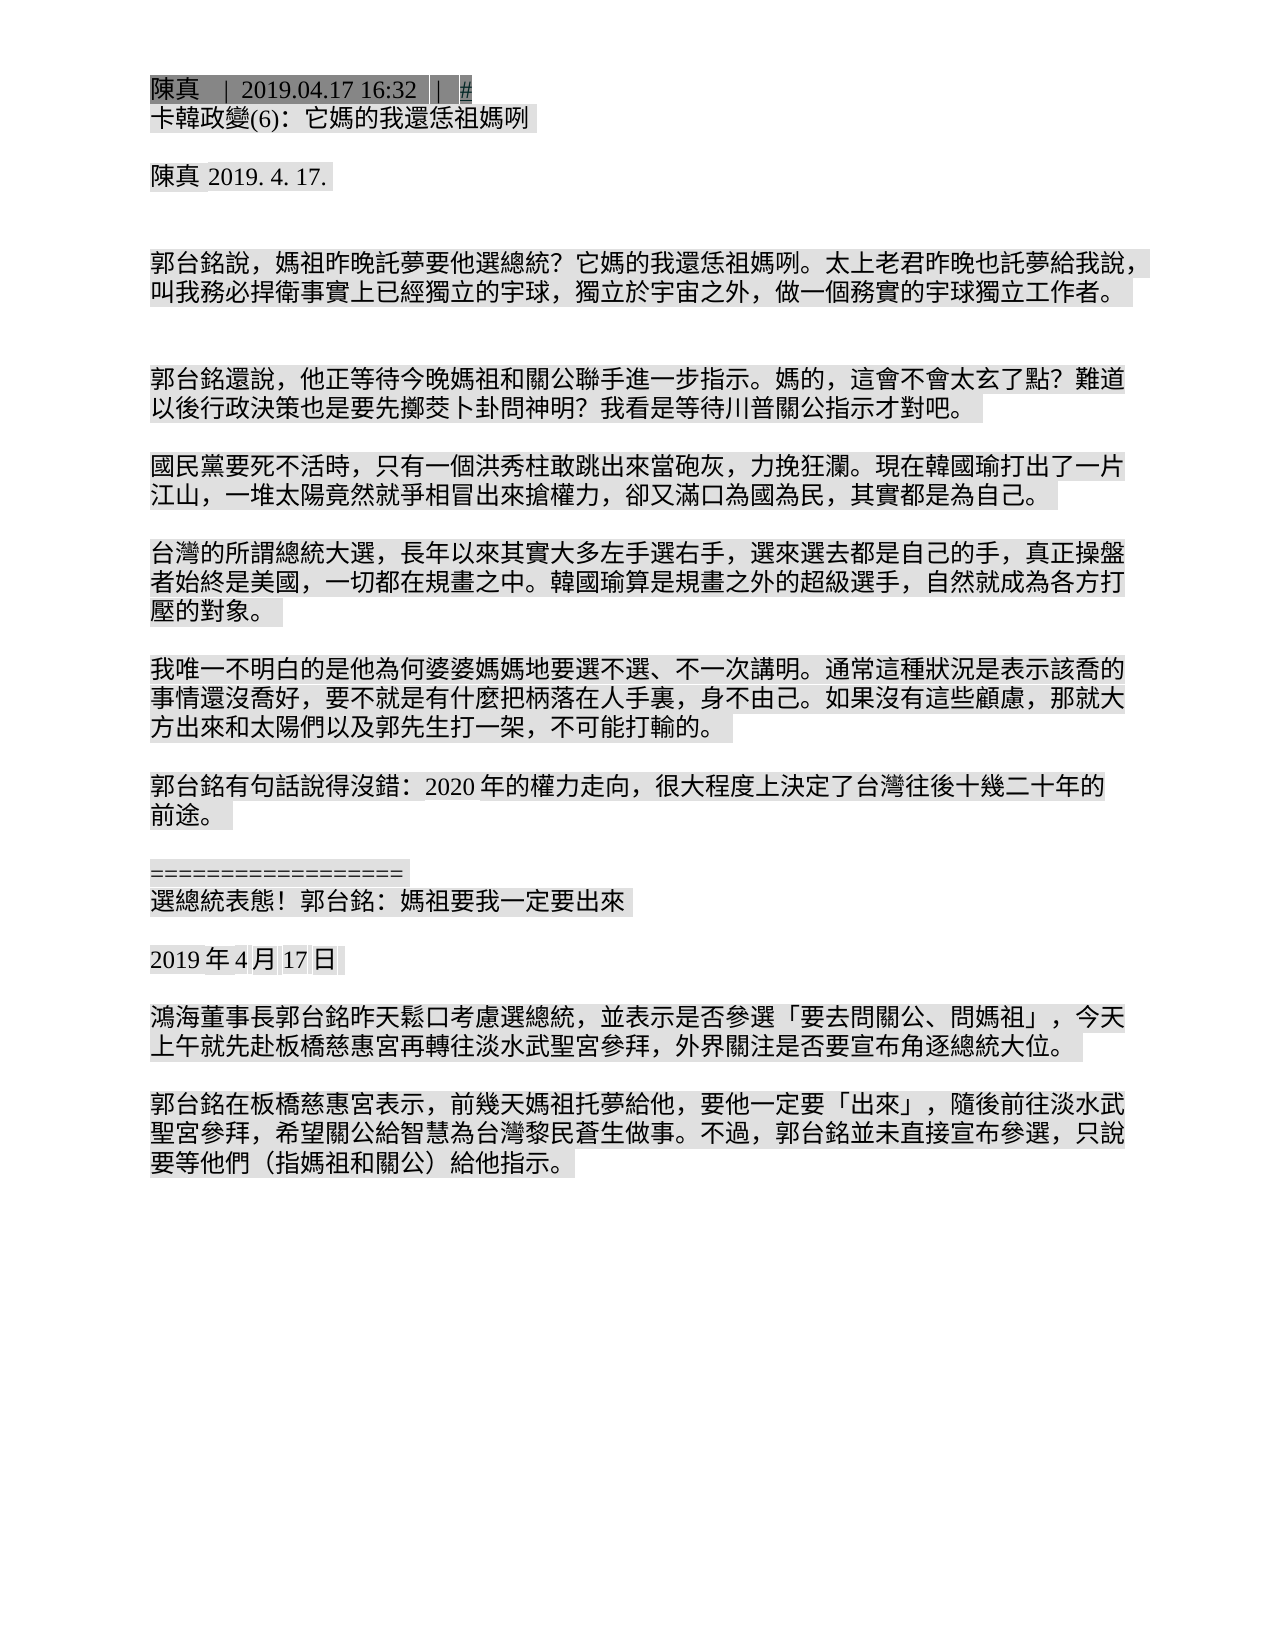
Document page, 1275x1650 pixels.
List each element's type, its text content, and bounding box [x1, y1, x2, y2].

text 卡韓政變(6)：它媽的我還恁祖媽咧 陳真 2019. 4. 17. 郭台銘說，媽祖昨晚託夢要他選總統？它媽的我還恁祖媽咧。太上老君昨晚也託夢給我說，叫我務必捍衛事實上已經獨立的宇球，獨立於宇宙之外，做一個務實的宇球獨立工作者。 郭台銘還說，他正等待今晚媽祖和關公聯手進一步指示。媽的，這會不會太玄了點？難道以後行政決策也是要先擲茭卜卦問神明？我看是等待川普關公指示才對吧。 國民黨要死不活時，只有一個洪秀柱敢跳出來當砲灰，力挽狂瀾。現在韓國瑜打出了一片江山，一堆太陽竟然就爭相冒出來搶權力，卻又滿口為國為民，其實都是為自己。 台灣的所謂總統大選，長年以來其實大多左手選右手，選來選去都是自己的手，真正操盤者始終是美國，一切都在規畫之中。韓國瑜算是規畫之外的超級選手，自然就成為各方打壓的對象。 我唯一不明白的是他為何婆婆媽媽地要選不選、不一次講明。通常這種狀況是表示該喬的事情還沒喬好，要不就是有什麼把柄落在人手裏，身不由己。如果沒有這些顧慮，那就大方出來和太陽們以及郭先生打一架，不可能打輸的。 郭台銘有句話說得沒錯：2020年的權力走向，很大程度上決定了台灣往後十幾二十年的前途。 ================== 選總統表態！郭台銘：媽祖要我一定要出來 2019年4月17日 鴻海董事長郭台銘昨天鬆口考慮選總統，並表示是否參選「要去問關公、問媽祖」，今天上午就先赴板橋慈惠宮再轉往淡水武聖宮參拜，外界關注是否要宣布角逐總統大位。 郭台銘在板橋慈惠宮表示，前幾天媽祖托夢給他，要他一定要「出來」，隨後前往淡水武聖宮參拜，希望關公給智慧為台灣黎民蒼生做事。不過，郭台銘並未直接宣布參選，只說要等他們（指媽祖和關公）給他指示。 [150, 104, 1125, 1178]
text 陳真 | 2019.04.17 16:32 | # [150, 75, 1125, 104]
